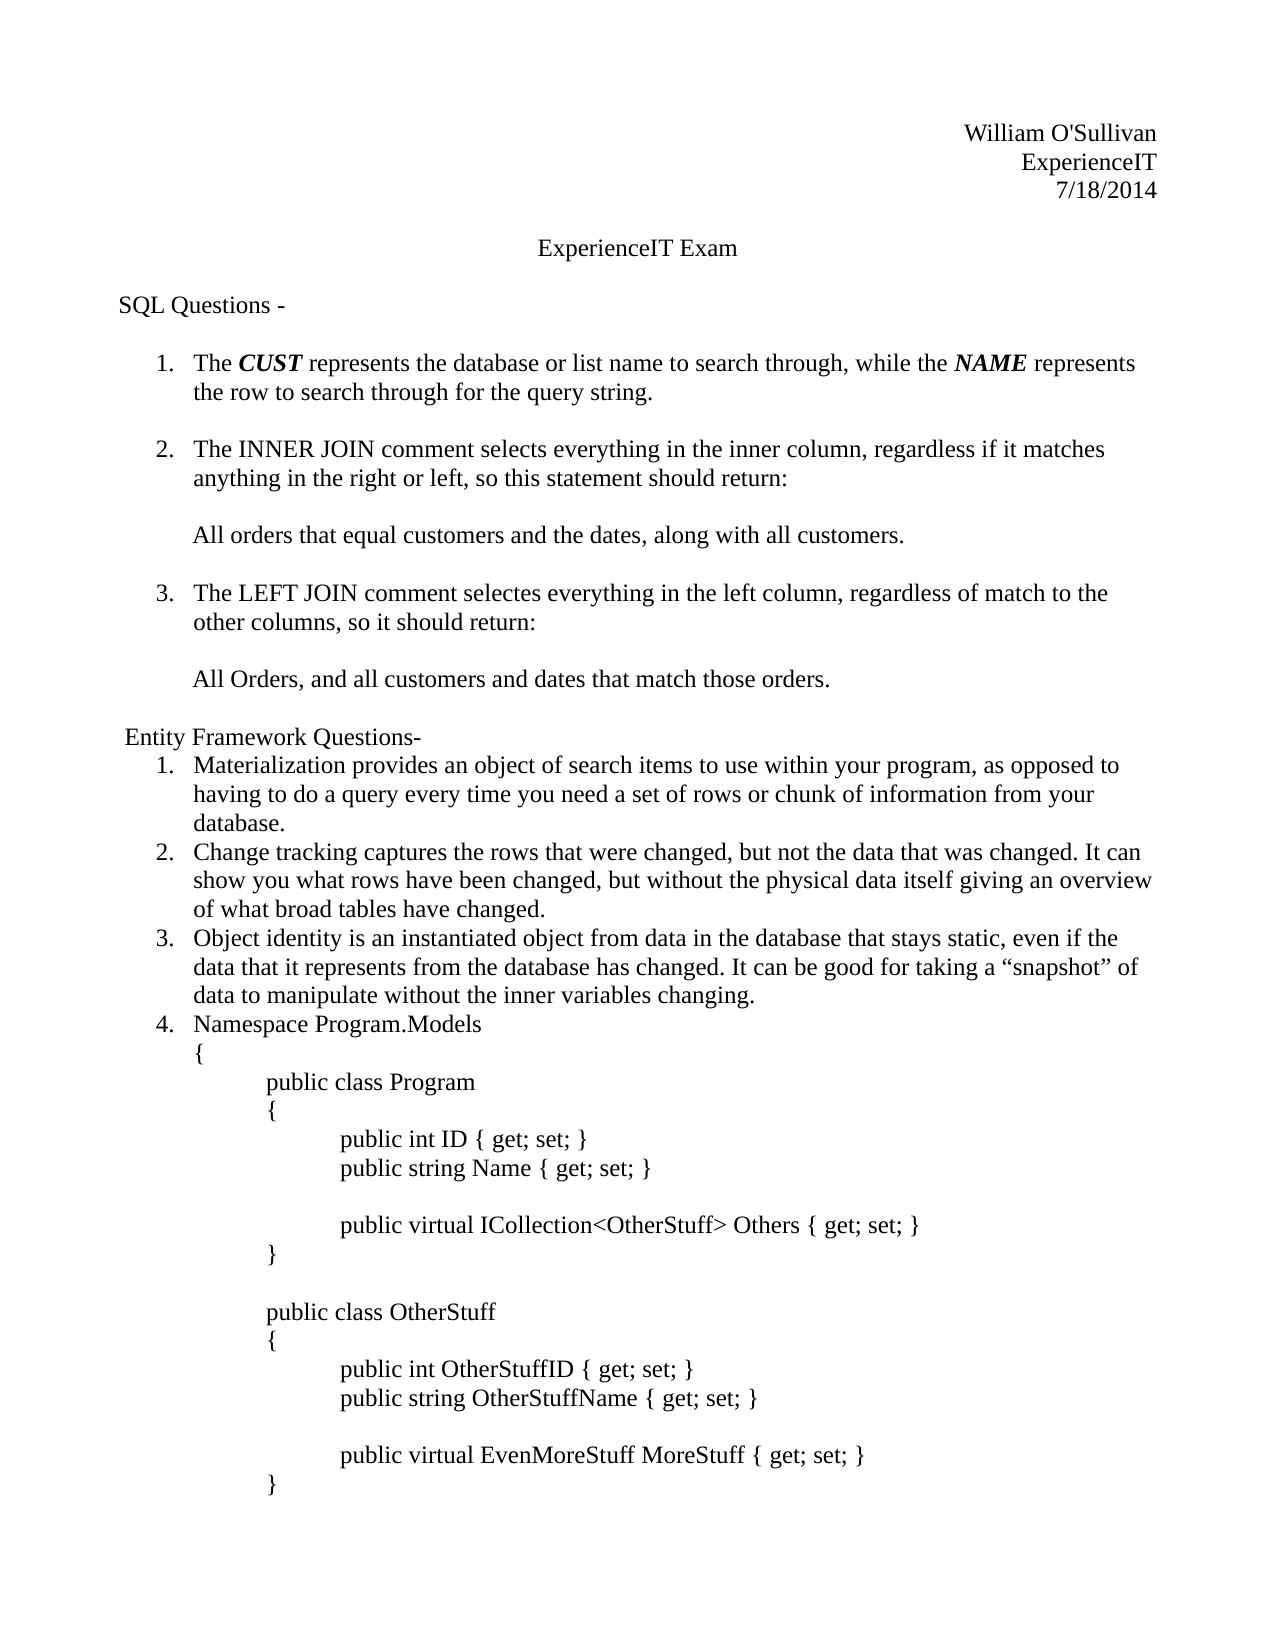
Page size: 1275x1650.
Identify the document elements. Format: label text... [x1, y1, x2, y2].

text public class Program [118, 1067, 1157, 1096]
list Namespace Program.Models [156, 1009, 1157, 1038]
text All Orders, and all customers and dates that match those orders. [118, 664, 1157, 693]
text } [118, 1239, 1157, 1268]
text { [118, 1096, 1157, 1124]
text public string OtherStuffName { get; set; } [118, 1383, 1157, 1412]
text William O'Sullivan [118, 118, 1157, 147]
list Object identity is an instantiated object from data in the database that stays static, even if the data that it represents from the database has changed. It can be good for taking a “snapshot” of data to manipulate without the inner variables changing. [156, 923, 1157, 1009]
text public int OtherStuffID { get; set; } [118, 1354, 1157, 1383]
text public string Name { get; set; } [118, 1153, 1157, 1182]
list The CUST represents the database or list name to search through, while the NAME represents the row to search through for the query string. [156, 348, 1157, 406]
text 7/18/2014 [118, 176, 1157, 204]
text public int ID { get; set; } [118, 1124, 1157, 1153]
text SQL Questions - [118, 291, 1157, 319]
text public virtual ICollection<OtherStuff> Others { get; set; } [118, 1211, 1157, 1239]
text public class OtherStuff [118, 1297, 1157, 1326]
text All orders that equal customers and the dates, along with all customers. [118, 521, 1157, 549]
text ExperienceIT Exam [118, 233, 1157, 262]
text } [118, 1469, 1157, 1498]
list Change tracking captures the rows that were changed, but not the data that was changed. It can show you what rows have been changed, but without the physical data itself giving an overview of what broad tables have changed. [156, 837, 1157, 923]
list The INNER JOIN comment selects everything in the inner column, regardless if it matches anything in the right or left, so this statement should return: [156, 434, 1157, 492]
text public virtual EvenMoreStuff MoreStuff { get; set; } [118, 1441, 1157, 1469]
list The LEFT JOIN comment selectes everything in the left column, regardless of match to the other columns, so it should return: [156, 578, 1157, 636]
text ExperienceIT [118, 147, 1157, 176]
list Materialization provides an object of search items to use within your program, as opposed to having to do a query every time you need a set of rows or chunk of information from your database. [156, 751, 1157, 837]
text { [118, 1326, 1157, 1354]
text Entity Framework Questions- [118, 722, 1157, 751]
list { [156, 1038, 1157, 1067]
